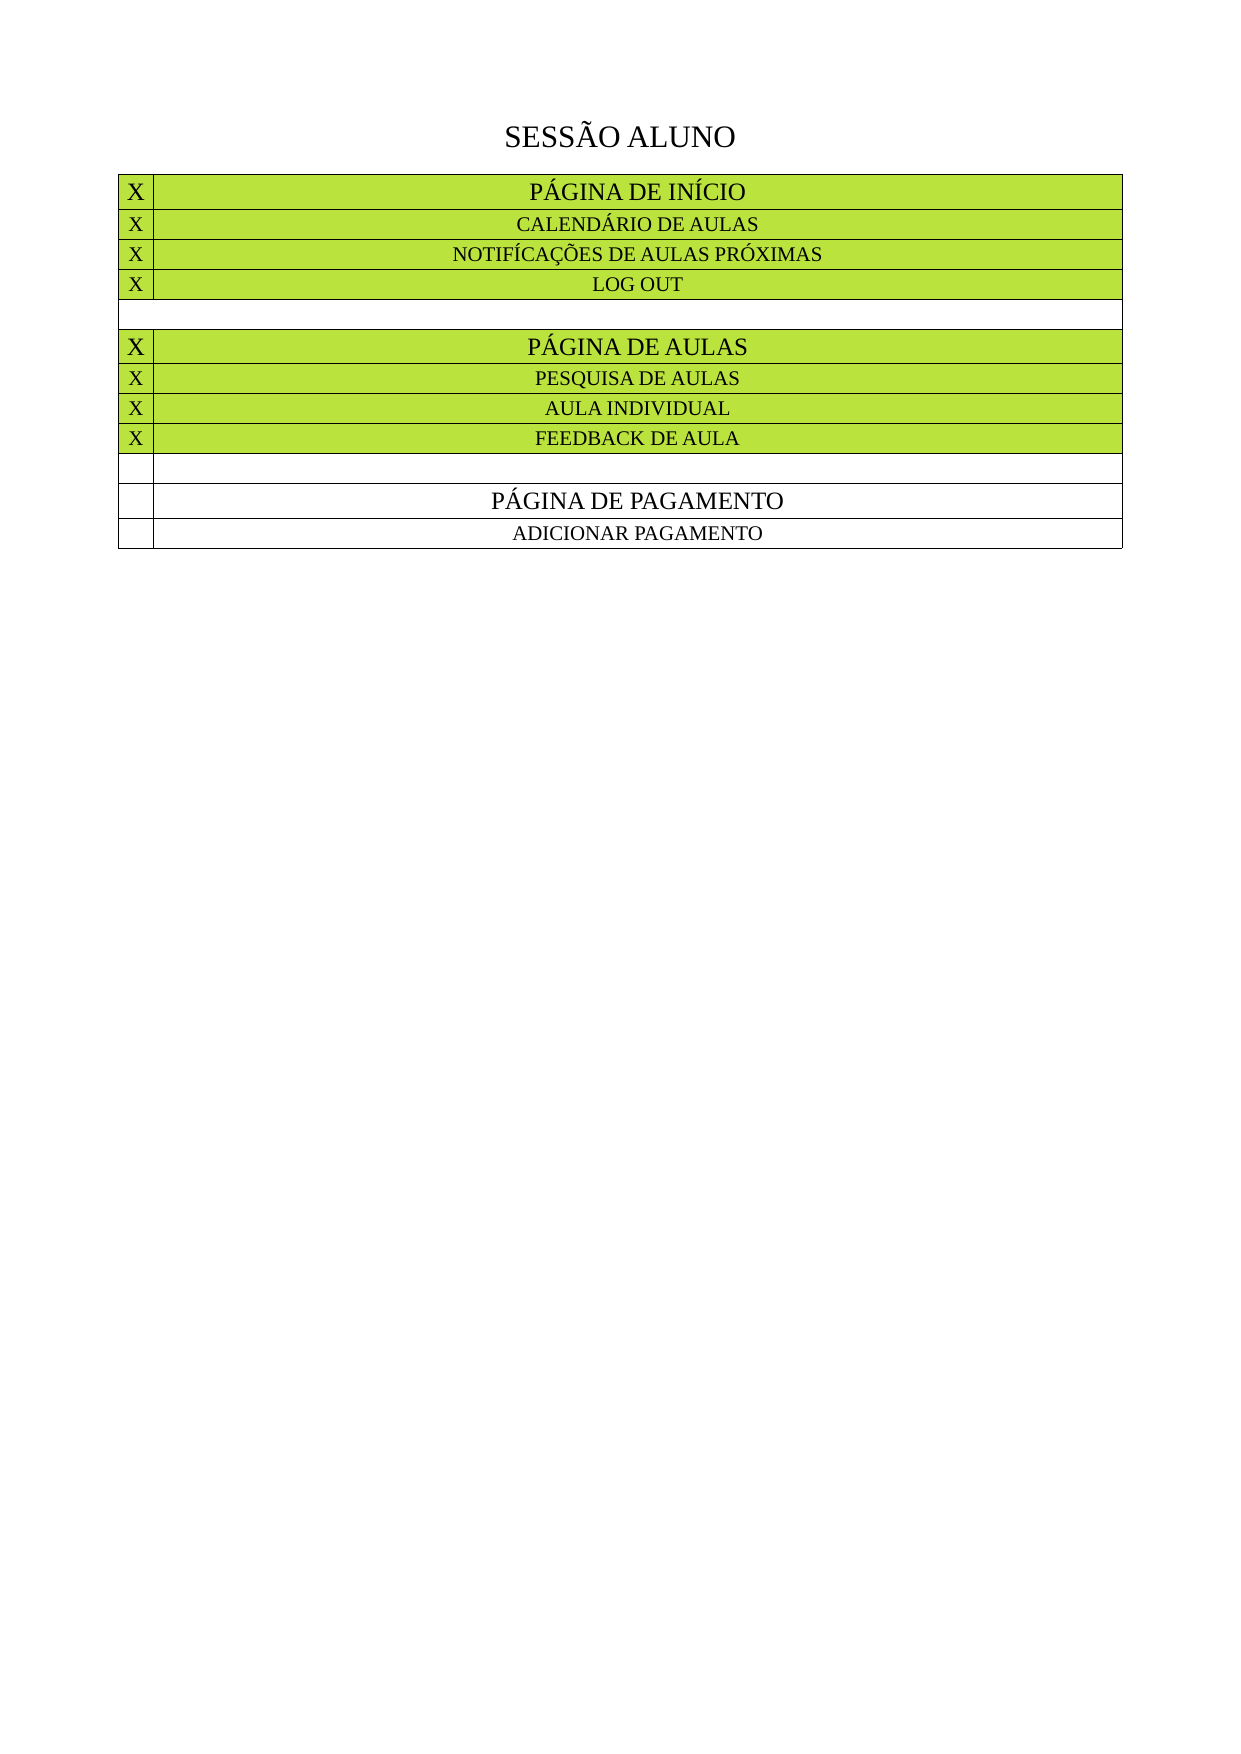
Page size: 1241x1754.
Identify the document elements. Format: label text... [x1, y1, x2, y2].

table_cell LOG OUT [154, 270, 1122, 299]
table_cell FEEDBACK DE AULA [154, 424, 1122, 453]
table_header PÁGINA DE INÍCIO [154, 175, 1122, 209]
table_cell ADICIONAR PAGAMENTO [154, 519, 1122, 548]
table_cell X [119, 424, 153, 453]
table_cell [154, 454, 1122, 483]
table_cell AULA INDIVIDUAL [154, 394, 1122, 423]
table_cell [119, 484, 153, 518]
table_cell X [119, 394, 153, 423]
table_cell PESQUISA DE AULAS [154, 364, 1122, 393]
table_cell [119, 300, 1122, 329]
table_cell CALENDÁRIO DE AULAS [154, 210, 1122, 239]
table_cell [119, 519, 153, 548]
text SESSÃO ALUNO [118, 118, 1122, 154]
table_cell [119, 454, 153, 483]
table_header X [119, 175, 153, 209]
table_cell PÁGINA DE PAGAMENTO [154, 484, 1122, 518]
table_cell NOTIFÍCAÇÕES DE AULAS PRÓXIMAS [154, 240, 1122, 269]
table_cell X [119, 240, 153, 269]
table_cell X [119, 210, 153, 239]
table_cell X [119, 330, 153, 363]
table_cell X [119, 270, 153, 299]
table_cell X [119, 364, 153, 393]
table_cell PÁGINA DE AULAS [154, 330, 1122, 363]
